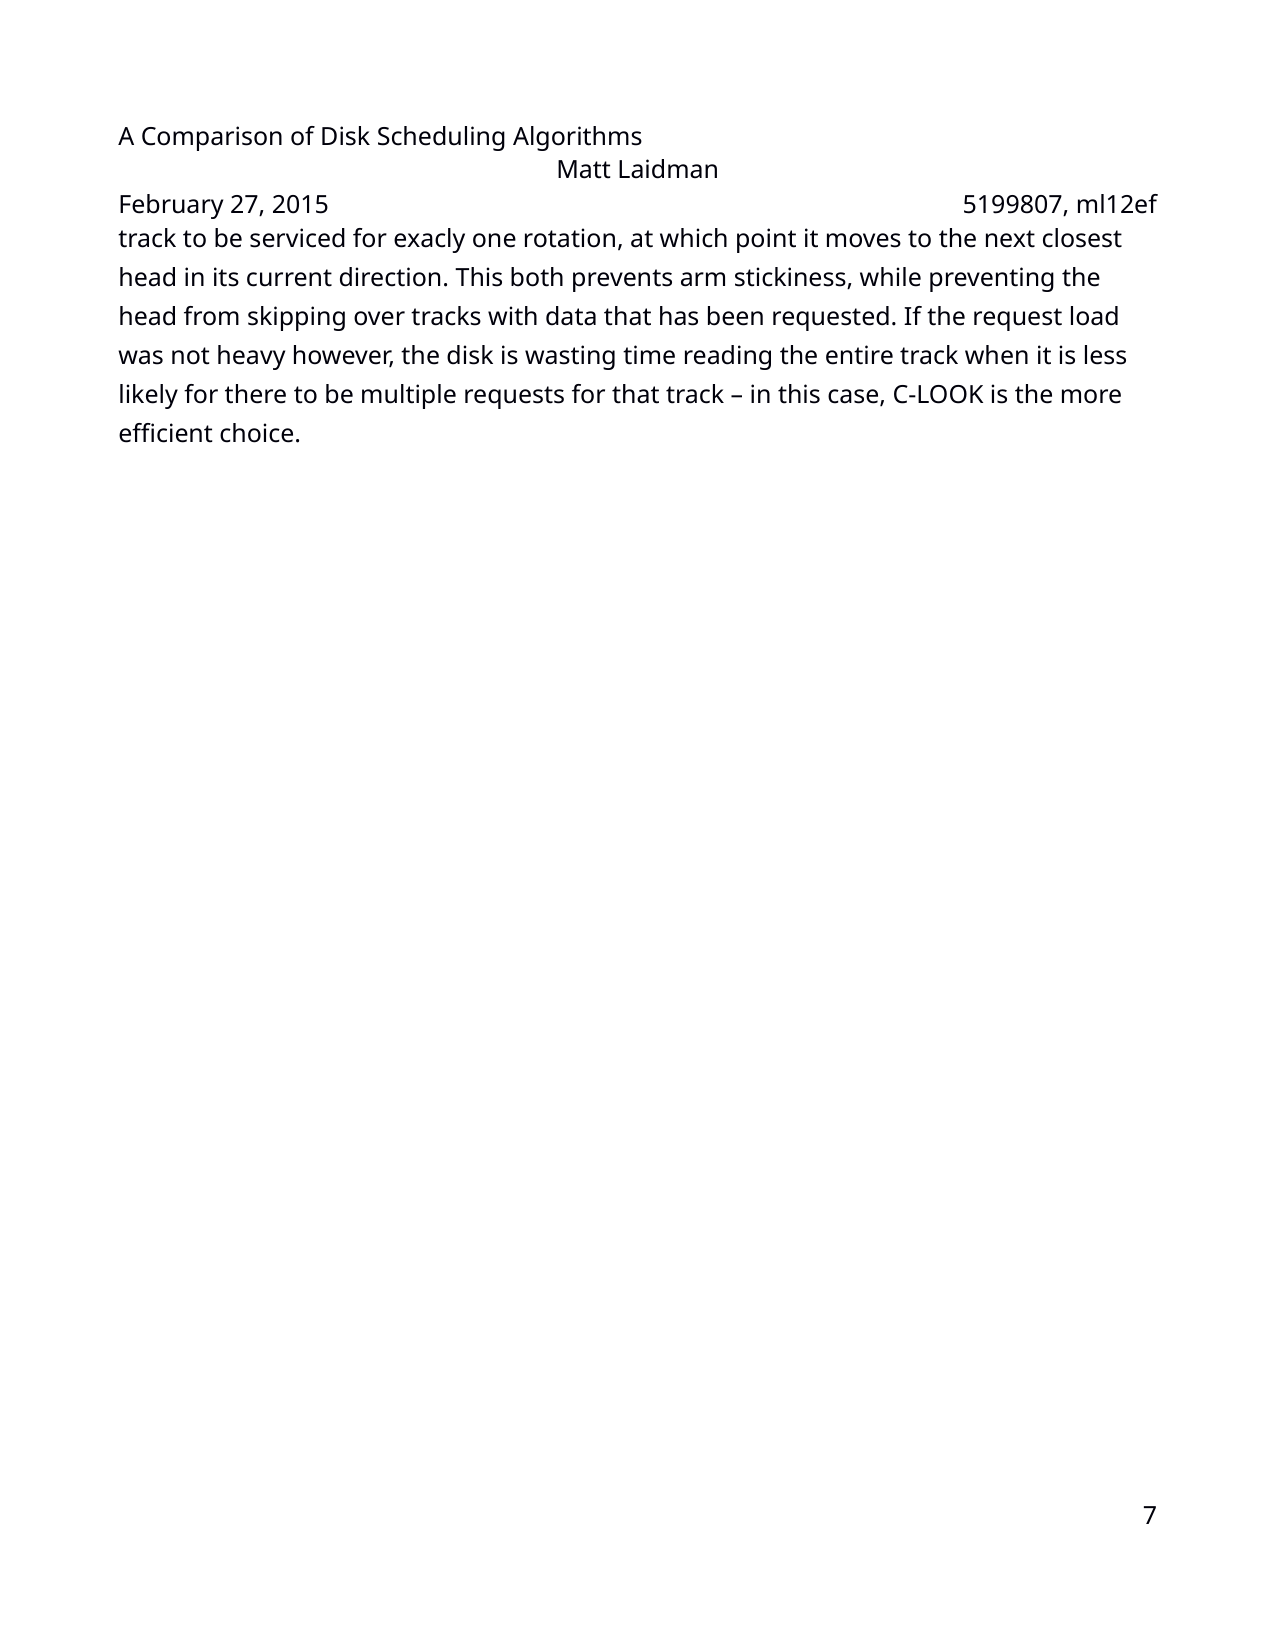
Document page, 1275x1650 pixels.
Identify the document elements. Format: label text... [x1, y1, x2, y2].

text track to be serviced for exacly one rotation, at which point it moves to the next closest head in its current direction. This both prevents arm stickiness, while preventing the head from skipping over tracks with data that has been requested. If the request load was not heavy however, the disk is wasting time reading the entire track when it is less likely for there to be multiple requests for that track – in this case, C-LOOK is the more efficient choice. [118, 220, 1157, 450]
